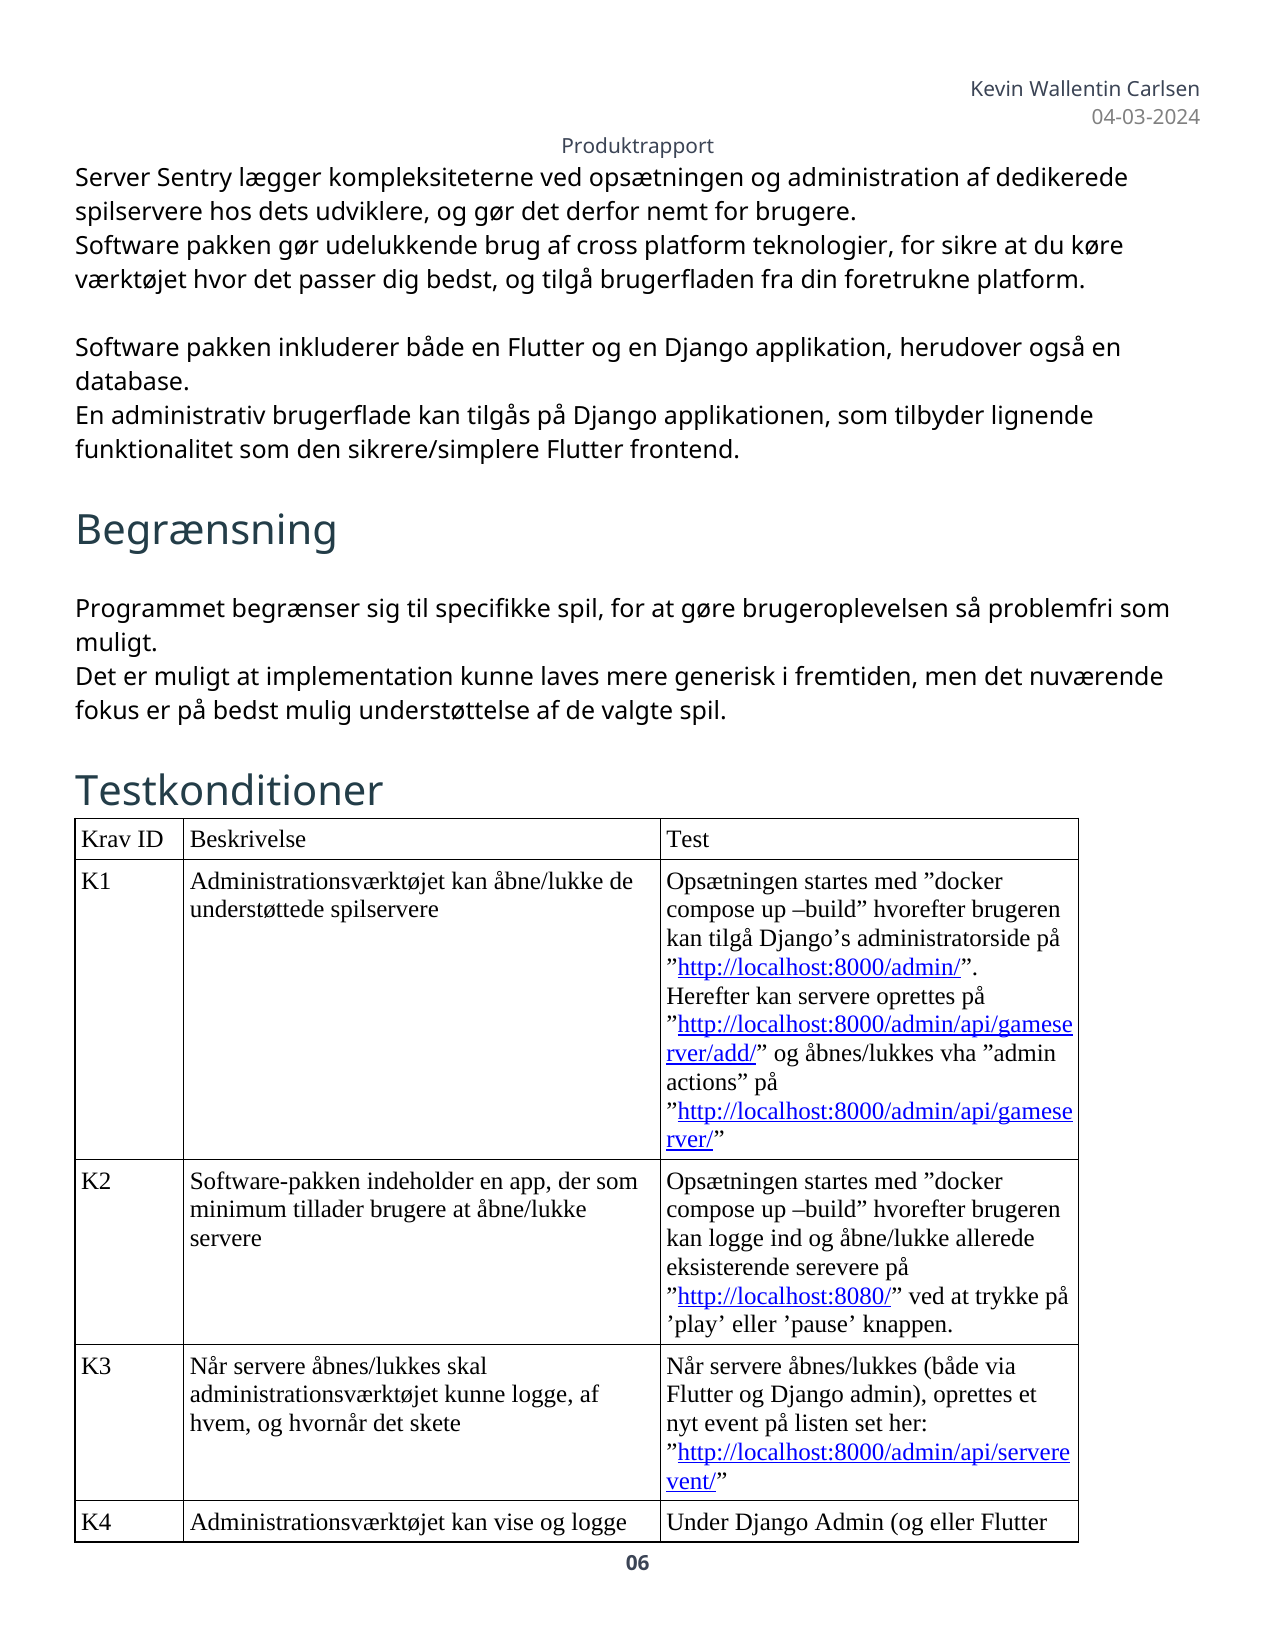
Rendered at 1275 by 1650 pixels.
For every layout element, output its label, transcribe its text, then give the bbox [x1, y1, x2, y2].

text Software pakken inkluderer både en Flutter og en Django applikation, herudover også en database. [75, 329, 1200, 398]
table_cell Administrationsværktøjet kan vise og logge [184, 1501, 660, 1541]
text En administrativ brugerflade kan tilgås på Django applikationen, som tilbyder lignende funktionalitet som den sikrere/simplere Flutter frontend. [75, 398, 1200, 466]
table_header Krav ID [76, 819, 183, 859]
subtitle Testkonditioner [75, 761, 1200, 818]
table_header Beskrivelse [184, 819, 660, 859]
text Server Sentry lægger kompleksiteterne ved opsætningen og administration af dedikerede spilservere hos dets udviklere, og gør det derfor nemt for brugere. [75, 159, 1200, 227]
table_cell Når servere åbnes/lukkes (både via Flutter og Django admin), oprettes et nyt event på listen set her: ”http://localhost:8000/admin/api/serverevent/” [661, 1345, 1078, 1500]
subtitle Begrænsning [75, 500, 1200, 557]
table_cell Software-pakken indeholder en app, der som minimum tillader brugere at åbne/lukke servere [184, 1160, 660, 1344]
table_cell Når servere åbnes/lukkes skal administrationsværktøjet kunne logge, af hvem, og hvornår det skete [184, 1345, 660, 1500]
table_cell K2 [76, 1160, 183, 1344]
table_cell K1 [76, 860, 183, 1159]
table_header Test [661, 819, 1078, 859]
table_cell K3 [76, 1345, 183, 1500]
table_cell Opsætningen startes med ”docker compose up –build” hvorefter brugeren kan tilgå Django’s administratorside på ”http://localhost:8000/admin/”. Herefter kan servere oprettes på ”http://localhost:8000/admin/api/gameserver/add/” og åbnes/lukkes vha ”admin actions” på ”http://localhost:8000/admin/api/gameserver/” [661, 860, 1078, 1159]
text Det er muligt at implementation kunne laves mere generisk i fremtiden, men det nuværende fokus er på bedst mulig understøttelse af de valgte spil. [75, 659, 1200, 727]
text Programmet begrænser sig til specifikke spil, for at gøre brugeroplevelsen så problemfri som muligt. [75, 591, 1200, 659]
table_cell Opsætningen startes med ”docker compose up –build” hvorefter brugeren kan logge ind og åbne/lukke allerede eksisterende serevere på ”http://localhost:8080/” ved at trykke på ’play’ eller ’pause’ knappen. [661, 1160, 1078, 1344]
table_cell Administrationsværktøjet kan åbne/lukke de understøttede spilservere [184, 860, 660, 1159]
text Software pakken gør udelukkende brug af cross platform teknologier, for sikre at du køre værktøjet hvor det passer dig bedst, og tilgå brugerfladen fra din foretrukne platform. [75, 227, 1200, 295]
table_cell K4 [76, 1501, 183, 1541]
table_cell Under Django Admin (og eller Flutter [661, 1501, 1078, 1541]
